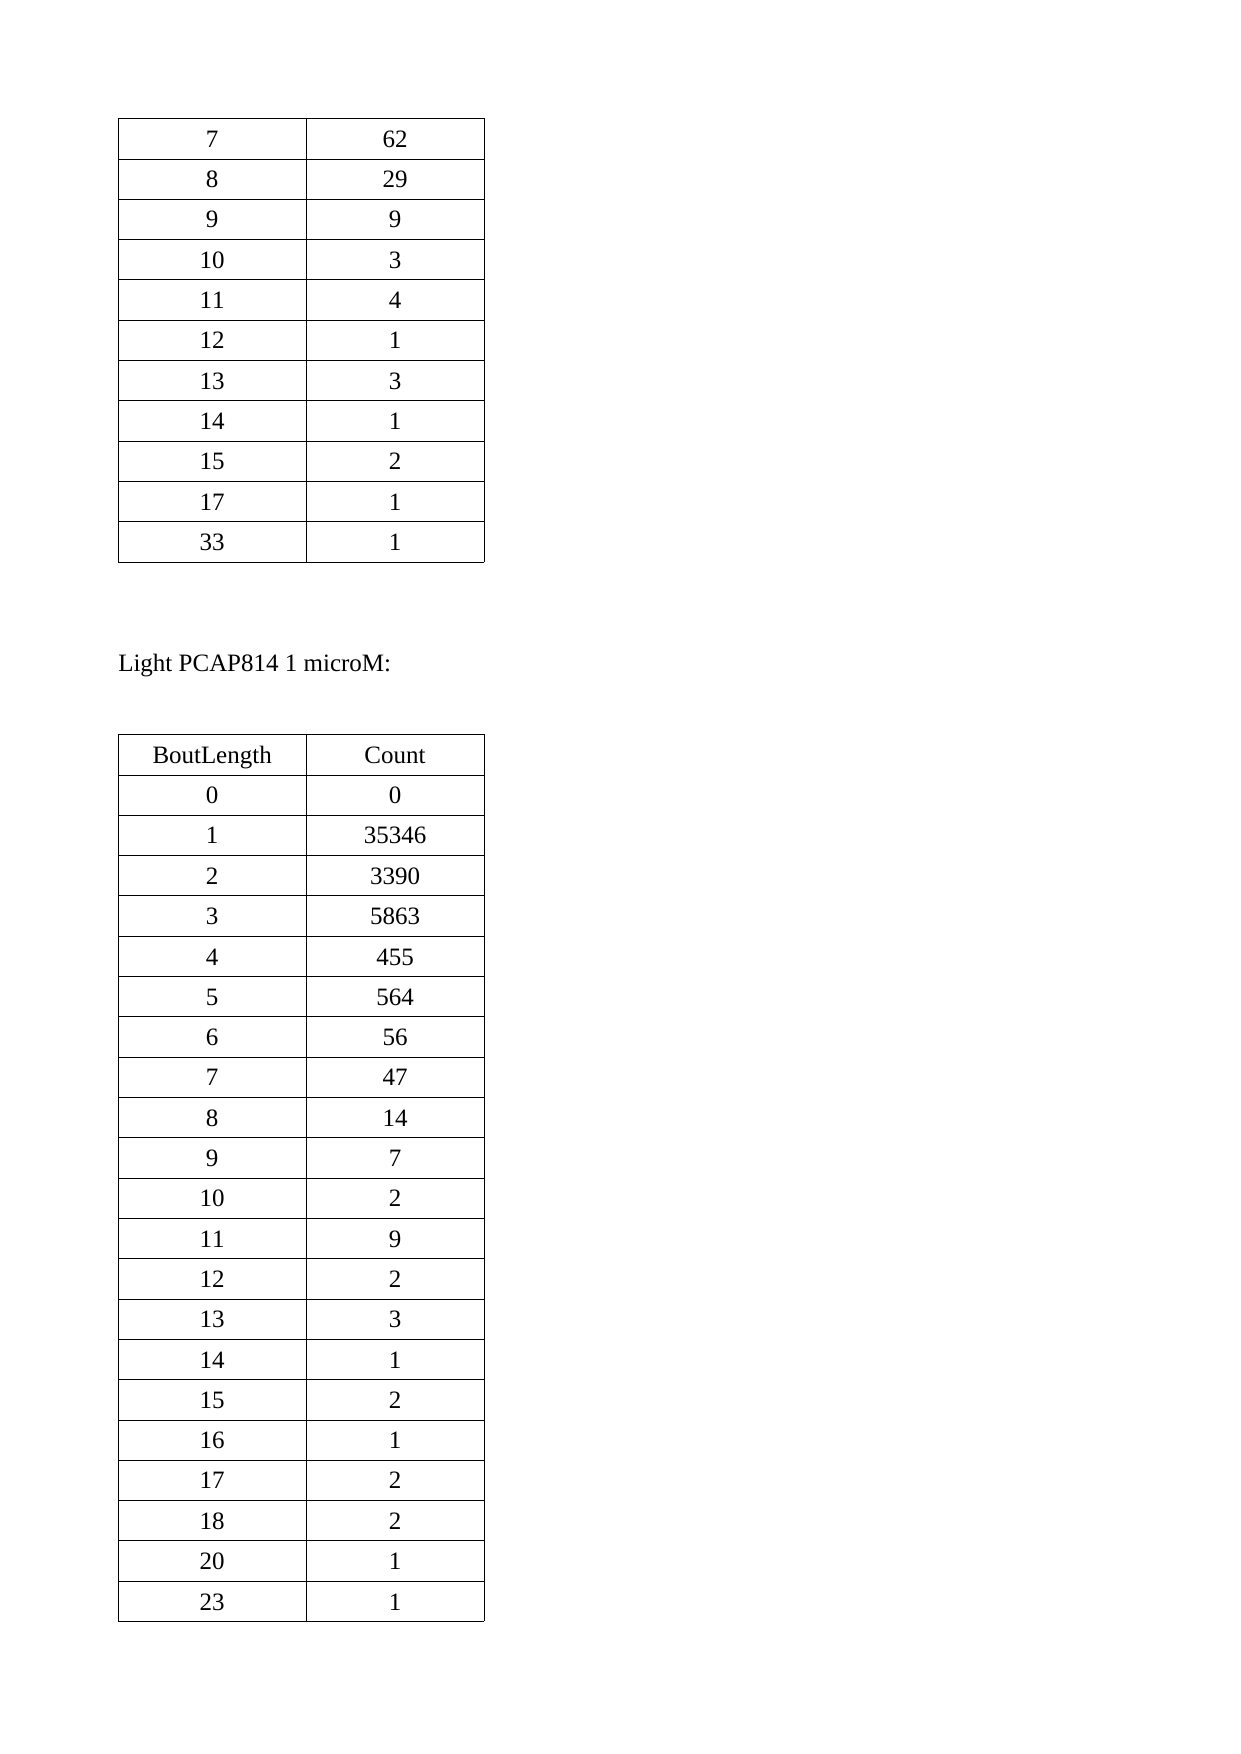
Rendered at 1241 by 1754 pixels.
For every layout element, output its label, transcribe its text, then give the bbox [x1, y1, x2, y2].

table_cell 3390 [307, 856, 484, 895]
table_cell 14 [119, 1340, 306, 1379]
table_cell 47 [307, 1058, 484, 1097]
table_cell 3 [307, 240, 484, 279]
table_cell 3 [307, 361, 484, 400]
table_cell 9 [119, 1138, 306, 1178]
table_cell 8 [119, 1098, 306, 1137]
table_cell 2 [307, 1501, 484, 1540]
table_cell 4 [119, 937, 306, 976]
table_cell 3 [307, 1300, 484, 1339]
table_cell 2 [119, 856, 306, 895]
table_cell 20 [119, 1541, 306, 1581]
table_cell 0 [307, 776, 484, 815]
table_cell 5863 [307, 896, 484, 936]
table_cell 1 [307, 1541, 484, 1581]
table_cell 10 [119, 1179, 306, 1218]
table_cell 33 [119, 522, 306, 562]
table_header BoutLength [119, 735, 306, 774]
table_cell 12 [119, 1259, 306, 1298]
table_cell 2 [307, 442, 484, 481]
table_cell 2 [307, 1380, 484, 1419]
text Light PCAP814 1 microM: [118, 648, 1122, 677]
table_cell 9 [307, 1219, 484, 1258]
table_cell 1 [307, 401, 484, 441]
table_cell 14 [119, 401, 306, 441]
table_cell 2 [307, 1259, 484, 1298]
table_cell 35346 [307, 816, 484, 855]
table_cell 5 [119, 977, 306, 1016]
table_cell 564 [307, 977, 484, 1016]
table_cell 13 [119, 361, 306, 400]
table_cell 12 [119, 321, 306, 360]
table_cell 18 [119, 1501, 306, 1540]
table_cell 16 [119, 1421, 306, 1460]
table_cell 29 [307, 160, 484, 199]
table_cell 11 [119, 1219, 306, 1258]
table_cell 4 [307, 280, 484, 320]
table_cell 17 [119, 482, 306, 521]
table_cell 7 [307, 1138, 484, 1178]
table_cell 3 [119, 896, 306, 936]
table_cell 2 [307, 1179, 484, 1218]
table_cell 6 [119, 1017, 306, 1057]
table_cell 7 [119, 1058, 306, 1097]
table_cell 13 [119, 1300, 306, 1339]
table_header Count [307, 735, 484, 774]
table_cell 455 [307, 937, 484, 976]
table_cell 15 [119, 1380, 306, 1419]
table_cell 23 [119, 1582, 306, 1621]
table_cell 56 [307, 1017, 484, 1057]
table_cell 1 [307, 522, 484, 562]
table_cell 1 [307, 321, 484, 360]
table_cell 1 [307, 1582, 484, 1621]
table_cell 14 [307, 1098, 484, 1137]
table_cell 9 [307, 200, 484, 239]
table_cell 8 [119, 160, 306, 199]
table_cell 62 [307, 119, 484, 158]
table_cell 15 [119, 442, 306, 481]
table_cell 1 [119, 816, 306, 855]
table_cell 1 [307, 1421, 484, 1460]
table_cell 1 [307, 1340, 484, 1379]
table_cell 1 [307, 482, 484, 521]
table_cell 17 [119, 1461, 306, 1500]
table_cell 7 [119, 119, 306, 158]
table_cell 11 [119, 280, 306, 320]
table_cell 2 [307, 1461, 484, 1500]
table_cell 10 [119, 240, 306, 279]
table_cell 0 [119, 776, 306, 815]
table_cell 9 [119, 200, 306, 239]
